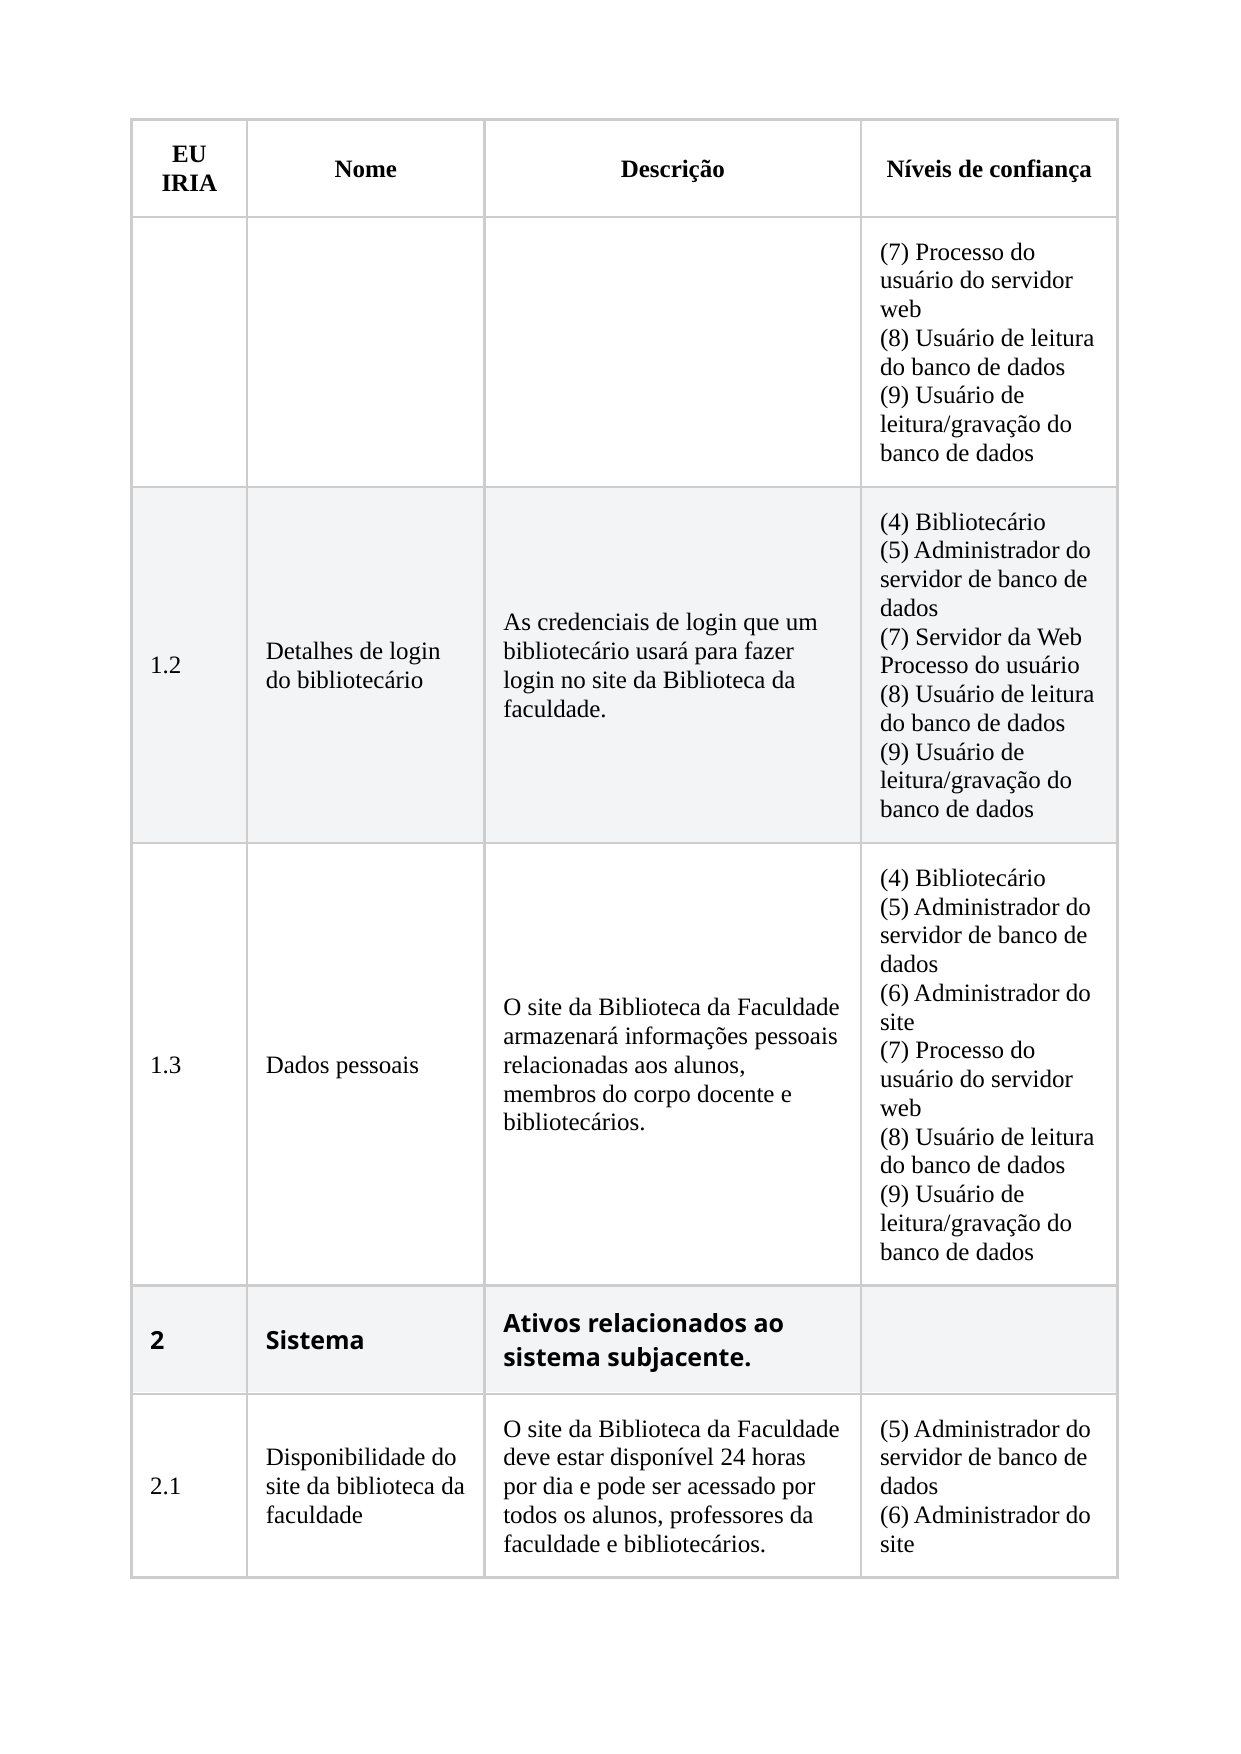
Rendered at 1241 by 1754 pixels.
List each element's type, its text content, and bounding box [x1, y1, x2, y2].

table_cell 1.2 [133, 488, 246, 842]
table_cell (4) Bibliotecário (5) Administrador do servidor de banco de dados (7) Servidor da Web Processo do usuário (8) Usuário de leitura do banco de dados (9) Usuário de leitura/gravação do banco de dados [862, 488, 1116, 842]
table_cell 1.3 [133, 844, 246, 1284]
table_cell 2 [133, 1287, 246, 1392]
table_header Descrição [486, 121, 860, 216]
table_header EU IRIA [133, 121, 246, 216]
table_header Níveis de confiança [862, 121, 1116, 216]
table_cell (5) Administrador do servidor de banco de dados (6) Administrador do site [862, 1395, 1116, 1576]
table_cell (4) Bibliotecário (5) Administrador do servidor de banco de dados (6) Administrador do site (7) Processo do usuário do servidor web (8) Usuário de leitura do banco de dados (9) Usuário de leitura/gravação do banco de dados [862, 844, 1116, 1284]
table_cell [486, 218, 860, 486]
table_cell Sistema [248, 1287, 483, 1392]
table_cell [248, 218, 483, 486]
table_cell O site da Biblioteca da Faculdade armazenará informações pessoais relacionadas aos alunos, membros do corpo docente e bibliotecários. [486, 844, 860, 1284]
table_cell Detalhes de login do bibliotecário [248, 488, 483, 842]
table_cell O site da Biblioteca da Faculdade deve estar disponível 24 horas por dia e pode ser acessado por todos os alunos, professores da faculdade e bibliotecários. [486, 1395, 860, 1576]
table_cell 2.1 [133, 1395, 246, 1576]
table_cell [133, 218, 246, 486]
table_header Nome [248, 121, 483, 216]
table_cell Ativos relacionados ao sistema subjacente. [486, 1287, 860, 1392]
table_cell Dados pessoais [248, 844, 483, 1284]
table_cell [862, 1287, 1116, 1392]
table_cell As credenciais de login que um bibliotecário usará para fazer login no site da Biblioteca da faculdade. [486, 488, 860, 842]
table_cell Disponibilidade do site da biblioteca da faculdade [248, 1395, 483, 1576]
table_cell (7) Processo do usuário do servidor web (8) Usuário de leitura do banco de dados (9) Usuário de leitura/gravação do banco de dados [862, 218, 1116, 486]
